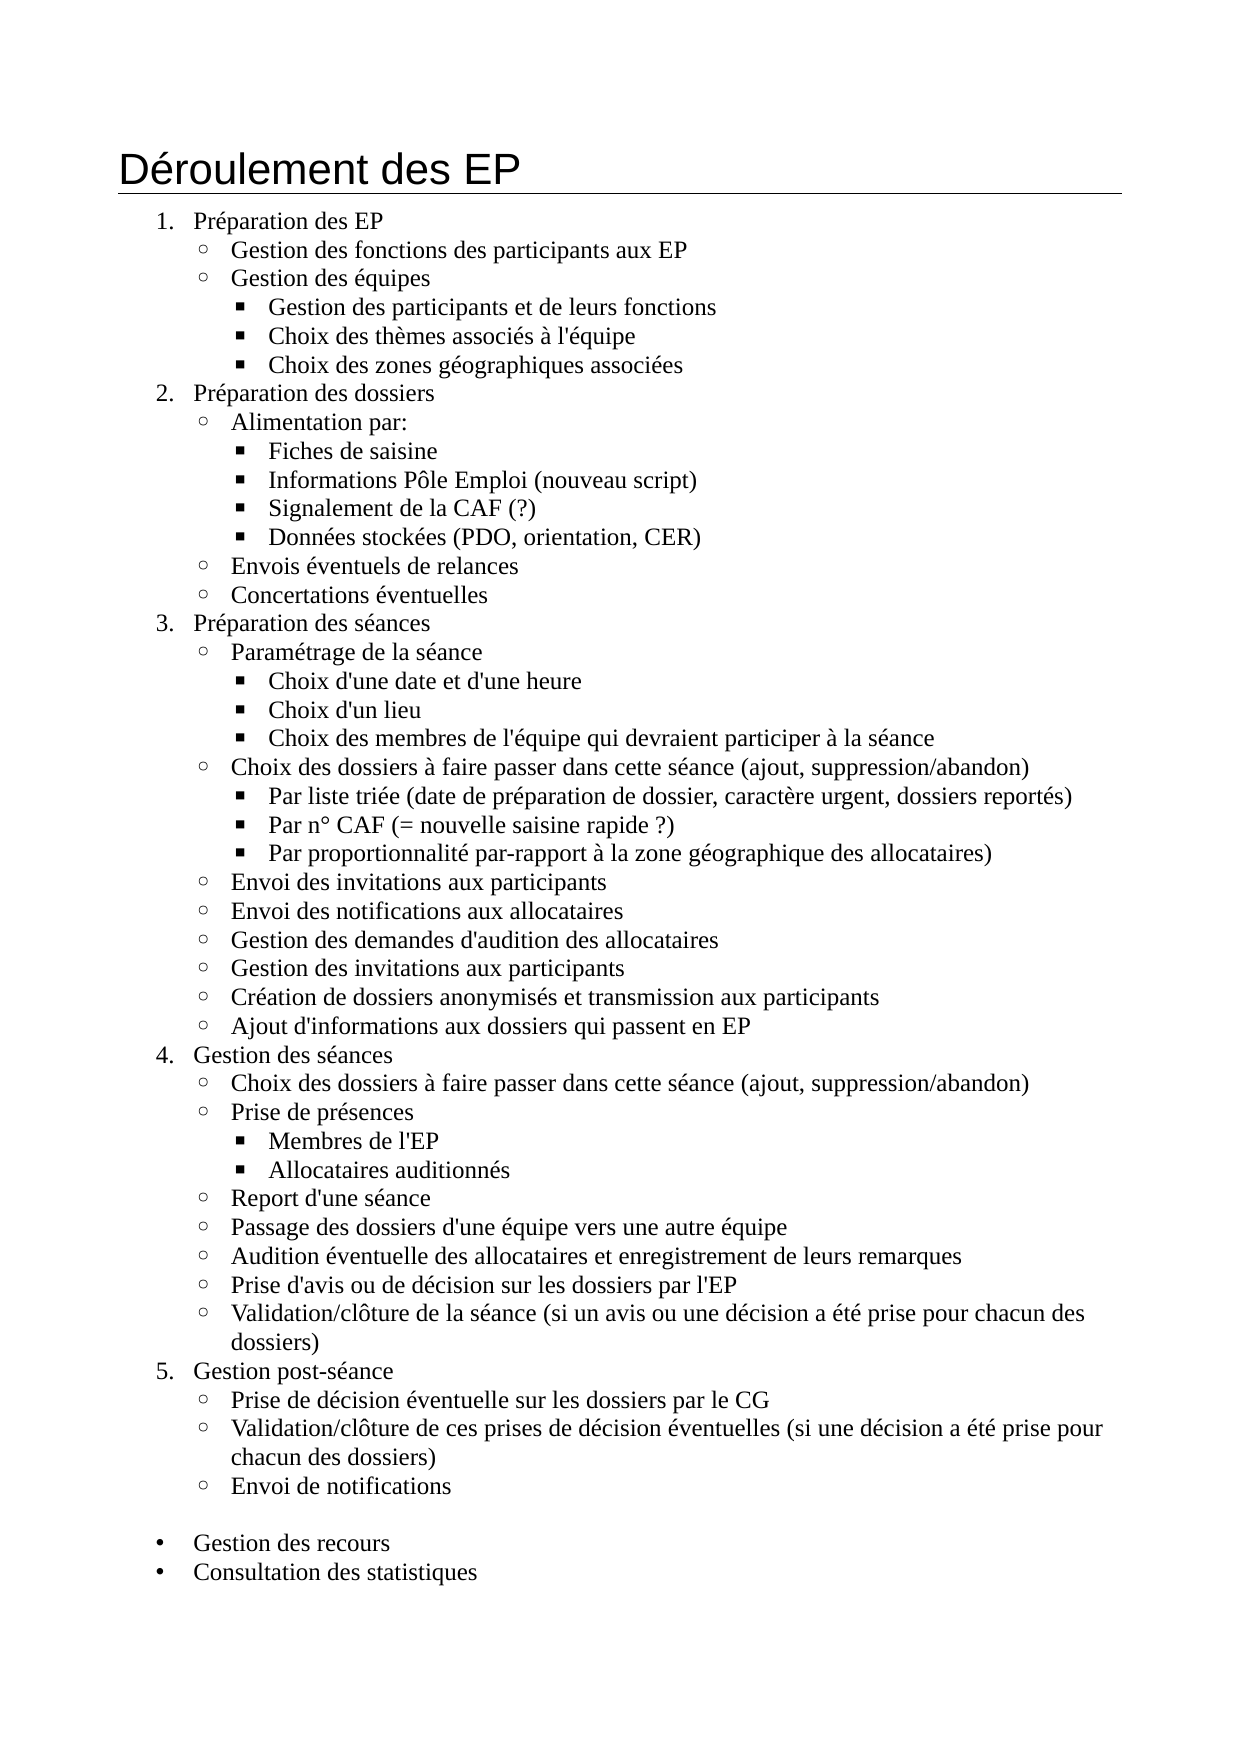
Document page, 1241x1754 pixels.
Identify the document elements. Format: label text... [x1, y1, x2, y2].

list Gestion post-séance [156, 1356, 1122, 1385]
list Préparation des EP [156, 206, 1122, 235]
list Préparation des séances [156, 608, 1122, 637]
list Consultation des statistiques [156, 1557, 1122, 1586]
list Choix des membres de l'équipe qui devraient participer à la séance [231, 723, 1122, 752]
list Prise de décision éventuelle sur les dossiers par le CG [193, 1385, 1122, 1413]
list Paramétrage de la séance [193, 637, 1122, 666]
list Envois éventuels de relances [193, 551, 1122, 580]
list Membres de l'EP [231, 1126, 1122, 1155]
list Signalement de la CAF (?) [231, 493, 1122, 522]
list Allocataires auditionnés [231, 1155, 1122, 1183]
list Choix des zones géographiques associées [231, 350, 1122, 378]
list Gestion des invitations aux participants [193, 953, 1122, 982]
list Fiches de saisine [231, 436, 1122, 465]
list Par n° CAF (= nouvelle saisine rapide ?) [231, 810, 1122, 838]
list Informations Pôle Emploi (nouveau script) [231, 465, 1122, 493]
list Choix d'une date et d'une heure [231, 666, 1122, 695]
list Concertations éventuelles [193, 580, 1122, 608]
list Choix des thèmes associés à l'équipe [231, 321, 1122, 350]
list Envoi des notifications aux allocataires [193, 896, 1122, 925]
list Gestion des recours [156, 1528, 1122, 1557]
list Gestion des participants et de leurs fonctions [231, 292, 1122, 321]
list Gestion des séances [156, 1040, 1122, 1068]
list Choix d'un lieu [231, 695, 1122, 723]
list Préparation des dossiers [156, 378, 1122, 407]
list Données stockées (PDO, orientation, CER) [231, 522, 1122, 551]
list Gestion des demandes d'audition des allocataires [193, 925, 1122, 953]
list Report d'une séance [193, 1183, 1122, 1212]
list Par proportionnalité par-rapport à la zone géographique des allocataires) [231, 838, 1122, 867]
list Envoi des invitations aux participants [193, 867, 1122, 896]
list Choix des dossiers à faire passer dans cette séance (ajout, suppression/abandon) [193, 752, 1122, 781]
list Passage des dossiers d'une équipe vers une autre équipe [193, 1212, 1122, 1241]
subtitle Déroulement des EP [118, 143, 1122, 193]
list Alimentation par: [193, 407, 1122, 436]
list Validation/clôture de la séance (si un avis ou une décision a été prise pour chacun des dossiers) [193, 1298, 1122, 1356]
list Par liste triée (date de préparation de dossier, caractère urgent, dossiers reportés) [231, 781, 1122, 810]
list Choix des dossiers à faire passer dans cette séance (ajout, suppression/abandon) [193, 1068, 1122, 1097]
list Gestion des équipes [193, 263, 1122, 292]
list Prise d'avis ou de décision sur les dossiers par l'EP [193, 1270, 1122, 1298]
list Validation/clôture de ces prises de décision éventuelles (si une décision a été prise pour chacun des dossiers) [193, 1413, 1122, 1471]
list Audition éventuelle des allocataires et enregistrement de leurs remarques [193, 1241, 1122, 1270]
list Ajout d'informations aux dossiers qui passent en EP [193, 1011, 1122, 1040]
list Prise de présences [193, 1097, 1122, 1126]
list Création de dossiers anonymisés et transmission aux participants [193, 982, 1122, 1011]
list Gestion des fonctions des participants aux EP [193, 235, 1122, 263]
list Envoi de notifications [193, 1471, 1122, 1500]
